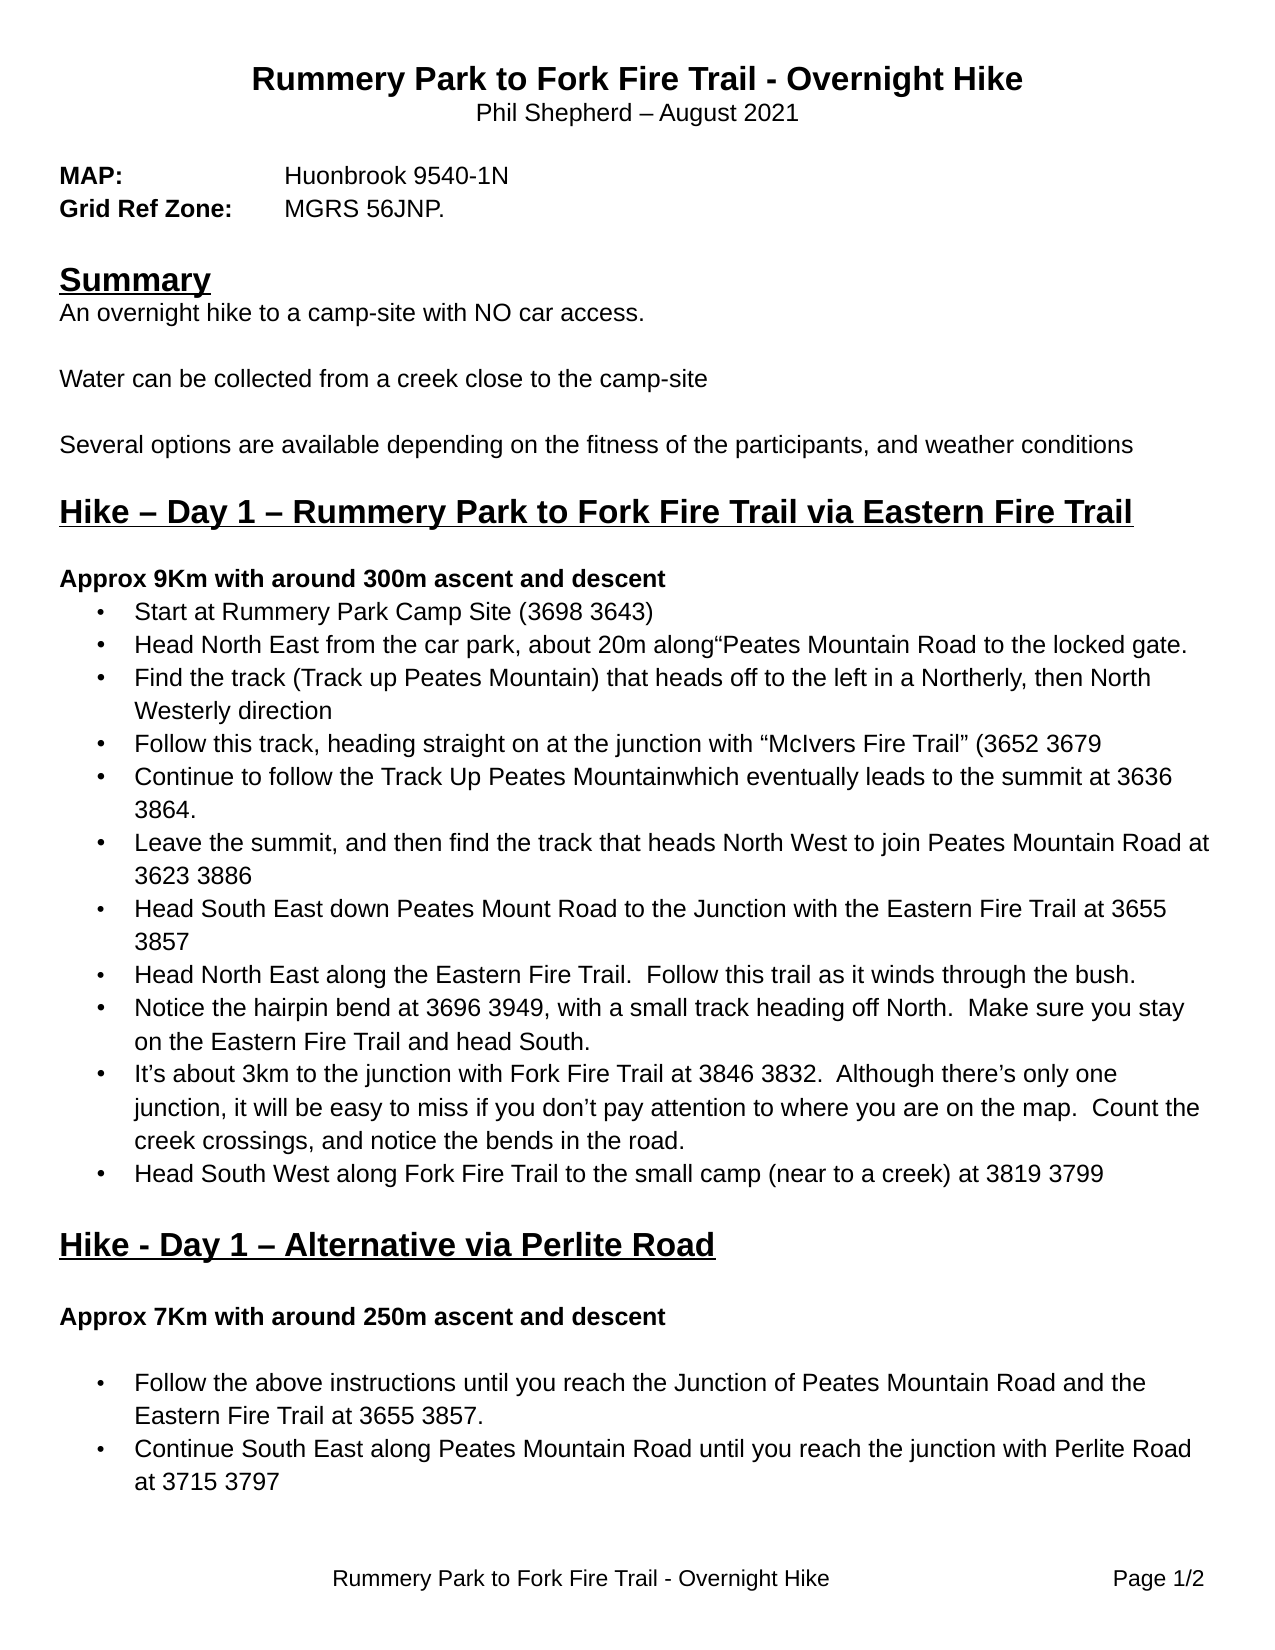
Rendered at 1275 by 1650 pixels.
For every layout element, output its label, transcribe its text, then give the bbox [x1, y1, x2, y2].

list Head North East along the Eastern Fire Trail. Follow this trail as it winds through the bush. [97, 960, 1216, 989]
text Hike - Day 1 – Alternative via Perlite Road [59, 1225, 1216, 1263]
list Continue South East along Peates Mountain Road until you reach the junction with Perlite Road at 3715 3797 [97, 1434, 1216, 1496]
list Head North East from the car park, about 20m along“Peates Mountain Road to the locked gate. [97, 629, 1216, 658]
text Approx 9Km with around 300m ascent and descent [59, 563, 1216, 592]
text An overnight hike to a camp-site with NO car access. Water can be collected from a creek close to the camp-site [59, 298, 1216, 393]
list Follow this track, heading straight on at the junction with “McIvers Fire Trail” (3652 3679 [97, 729, 1216, 758]
text Several options are available depending on the fitness of the participants, and weather conditions [59, 430, 1216, 459]
list Follow the above instructions until you reach the Junction of Peates Mountain Road and the Eastern Fire Trail at 3655 3857. [97, 1368, 1216, 1430]
list Head South East down Peates Mount Road to the Junction with the Eastern Fire Trail at 3655 3857 [97, 894, 1216, 956]
list Start at Rummery Park Camp Site (3698 3643) [97, 597, 1216, 625]
list It’s about 3km to the junction with Fork Fire Trail at 3846 3832. Although there’s only one junction, it will be easy to miss if you don’t pay attention to where you are on the map. Count the creek crossings, and notice the bends in the road. [97, 1059, 1216, 1154]
list Continue to follow the Track Up Peates Mountainwhich eventually leads to the summit at 3636 3864. [97, 762, 1216, 824]
list Head South West along Fork Fire Trail to the small camp (near to a creek) at 3819 3799 [97, 1159, 1216, 1187]
text MAP: Huonbrook 9540-1N Grid Ref Zone: MGRS 56JNP. [59, 161, 1216, 222]
list Notice the hairpin bend at 3696 3949, with a small track heading off North. Make sure you stay on the Eastern Fire Trail and head South. [97, 993, 1216, 1055]
text Approx 7Km with around 250m ascent and descent [59, 1302, 1216, 1331]
list Leave the summit, and then find the track that heads North West to join Peates Mountain Road at 3623 3886 [97, 828, 1216, 890]
list Find the track (Track up Peates Mountain) that heads off to the left in a Northerly, then North Westerly direction [97, 663, 1216, 724]
text Phil Shepherd – August 2021 [59, 97, 1216, 126]
subtitle Hike – Day 1 – Rummery Park to Fork Fire Trail via Eastern Fire Trail [59, 492, 1216, 531]
subtitle Rummery Park to Fork Fire Trail - Overnight Hike [59, 59, 1216, 97]
subtitle Summary [59, 260, 1216, 298]
